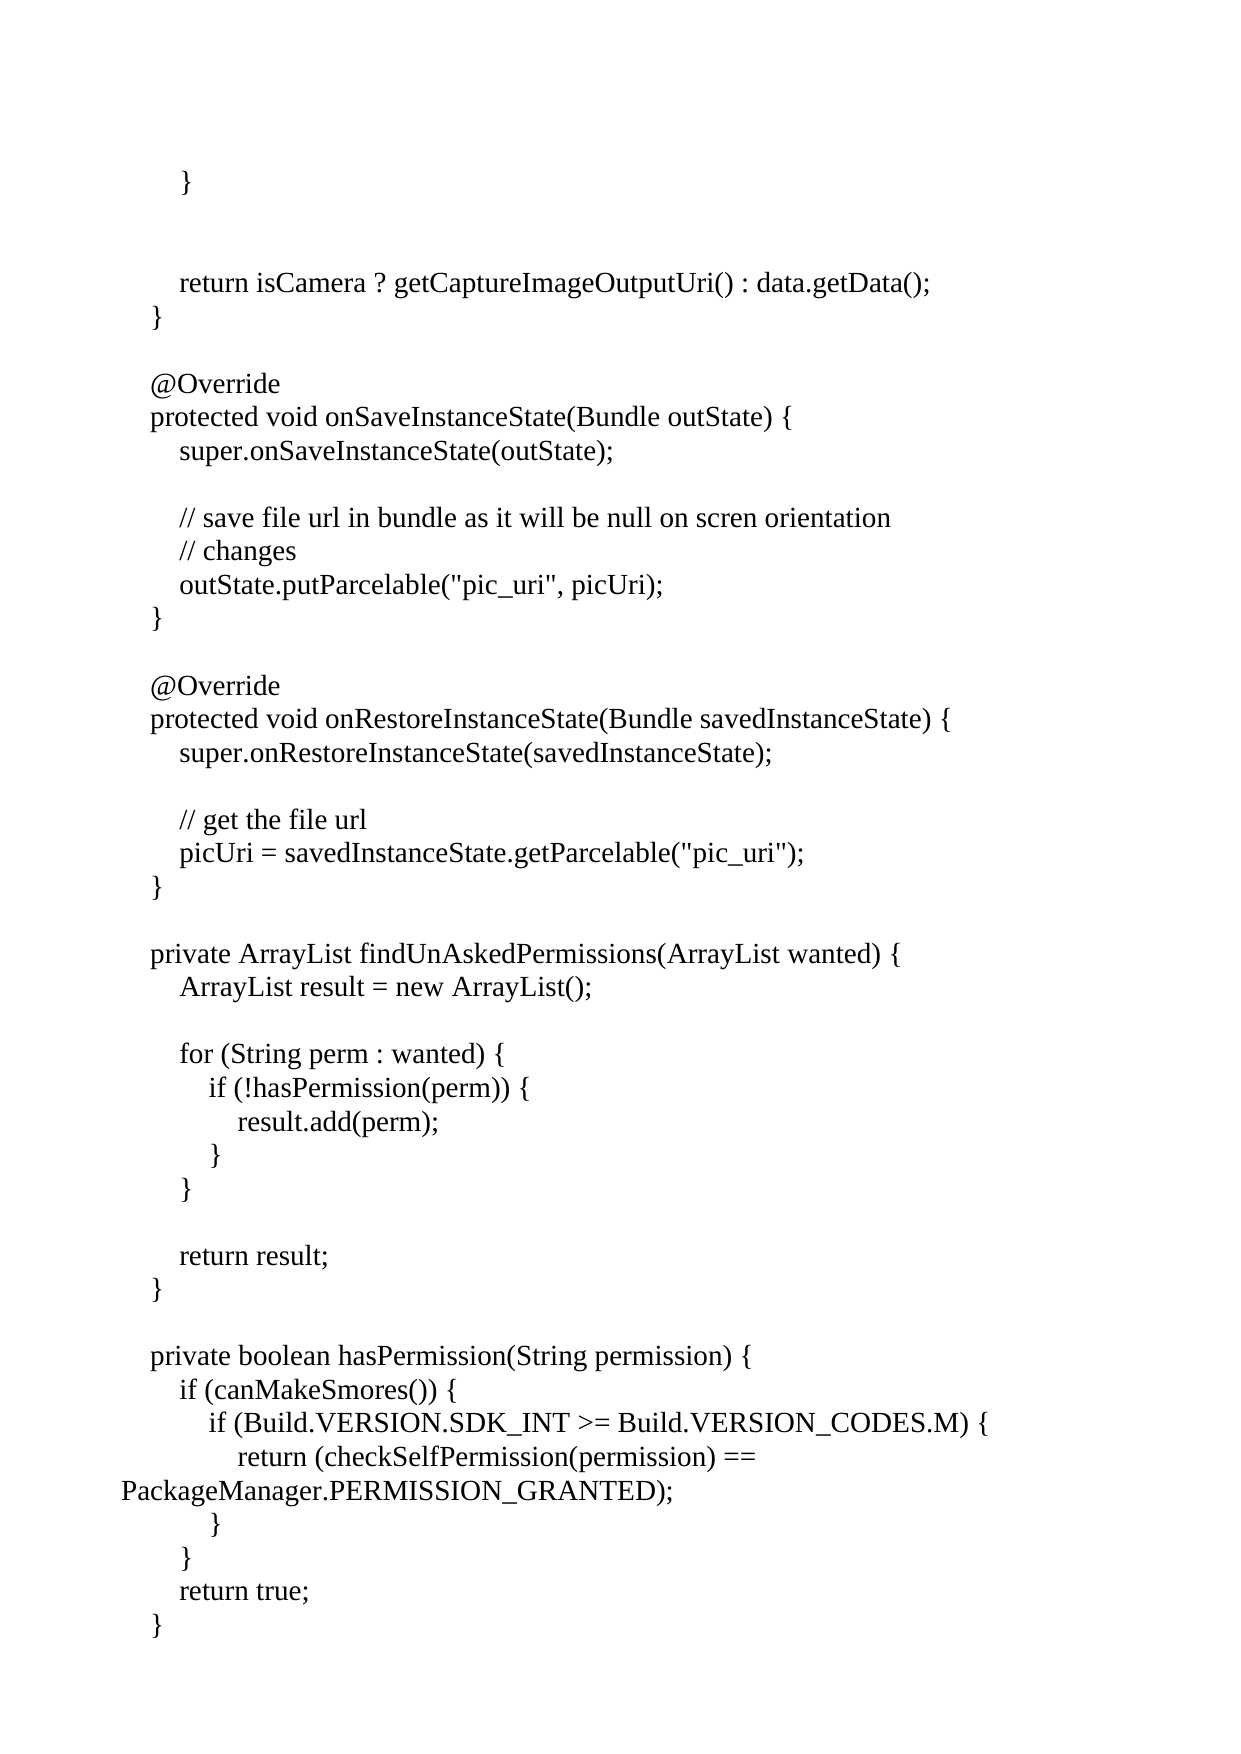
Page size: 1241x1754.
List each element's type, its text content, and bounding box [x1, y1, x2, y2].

text @Override [121, 366, 1109, 399]
text super.onRestoreInstanceState(savedInstanceState); [121, 735, 1109, 768]
text } [121, 1506, 1109, 1540]
text } [121, 1171, 1109, 1204]
text result.add(perm); [121, 1104, 1109, 1137]
text // save file url in bundle as it will be null on scren orientation [121, 500, 1109, 533]
text } [121, 869, 1109, 902]
text } [121, 601, 1109, 634]
text return isCamera ? getCaptureImageOutputUri() : data.getData(); [121, 265, 1109, 299]
text @Override [121, 668, 1109, 701]
text if (Build.VERSION.SDK_INT >= Build.VERSION_CODES.M) { [121, 1406, 1109, 1439]
text } [121, 1271, 1109, 1305]
text if (!hasPermission(perm)) { [121, 1070, 1109, 1104]
text private boolean hasPermission(String permission) { [121, 1338, 1109, 1372]
text } [121, 1540, 1109, 1573]
text super.onSaveInstanceState(outState); [121, 433, 1109, 466]
text // get the file url [121, 802, 1109, 835]
text } [121, 299, 1109, 332]
text protected void onSaveInstanceState(Bundle outState) { [121, 399, 1109, 433]
text } [121, 1607, 1109, 1640]
text // changes [121, 533, 1109, 567]
text return (checkSelfPermission(permission) == PackageManager.PERMISSION_GRANTED); [121, 1439, 1109, 1506]
text protected void onRestoreInstanceState(Bundle savedInstanceState) { [121, 701, 1109, 735]
text picUri = savedInstanceState.getParcelable("pic_uri"); [121, 835, 1109, 869]
text if (canMakeSmores()) { [121, 1372, 1109, 1406]
text } [121, 164, 1109, 198]
text ArrayList result = new ArrayList(); [121, 969, 1109, 1003]
text return result; [121, 1238, 1109, 1271]
text outState.putParcelable("pic_uri", picUri); [121, 567, 1109, 601]
text } [121, 1137, 1109, 1171]
text return true; [121, 1573, 1109, 1607]
text for (String perm : wanted) { [121, 1037, 1109, 1070]
text private ArrayList findUnAskedPermissions(ArrayList wanted) { [121, 936, 1109, 969]
